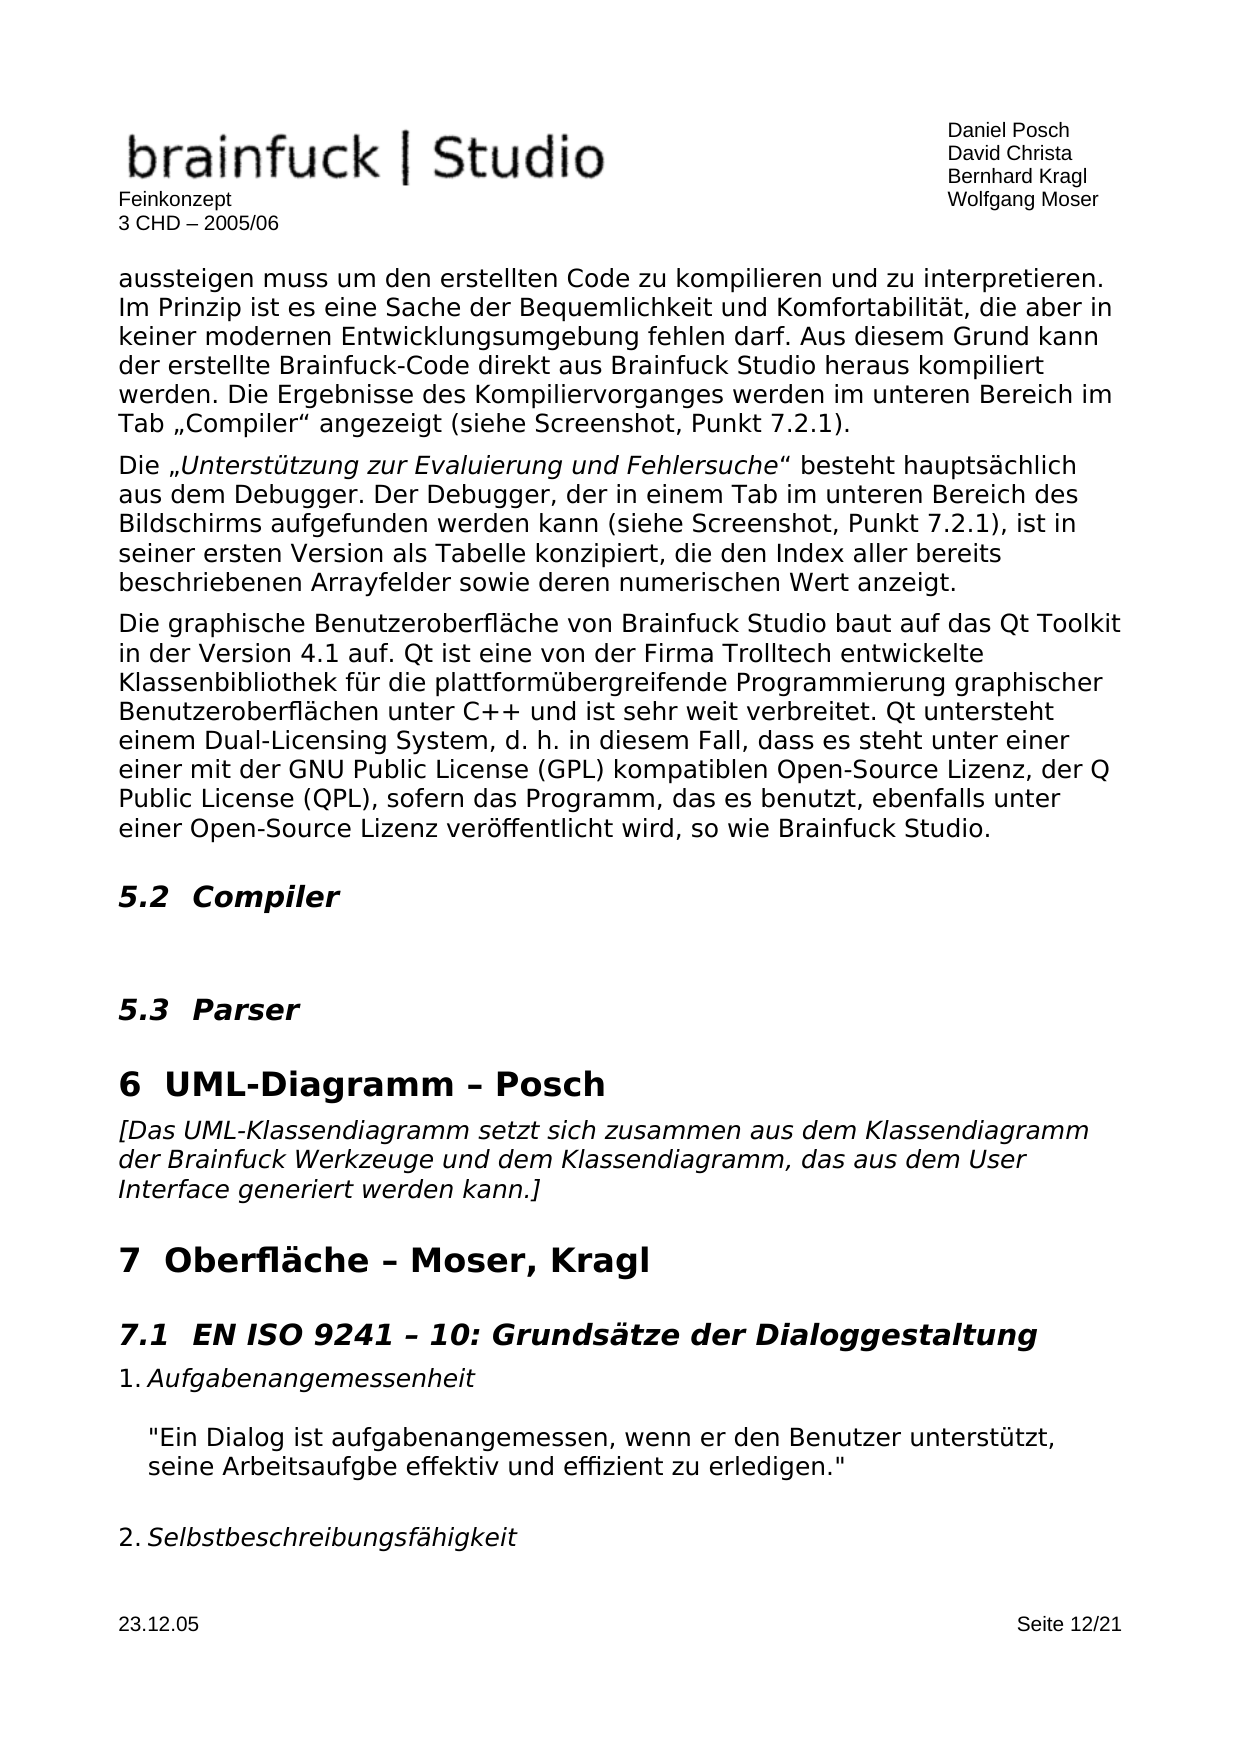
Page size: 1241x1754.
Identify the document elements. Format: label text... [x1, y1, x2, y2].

text aussteigen muss um den erstellten Code zu kompilieren und zu interpretieren. Im Prinzip ist es eine Sache der Bequemlichkeit und Komfortabilität, die aber in keiner modernen Entwicklungsumgebung fehlen darf. Aus diesem Grund kann der erstellte Brainfuck-Code direkt aus Brainfuck Studio heraus kompiliert werden. Die Ergebnisse des Kompiliervorganges werden im unteren Bereich im Tab „Compiler“ angezeigt (siehe Screenshot, Punkt 7.2.1). [118, 264, 1122, 439]
subtitle Parser [118, 993, 1122, 1027]
list Aufgabenangemessenheit "Ein Dialog ist aufgabenangemessen, wenn er den Benutzer unterstützt, seine Arbeitsaufgbe effektiv und effizient zu erledigen." [118, 1364, 1122, 1510]
subtitle EN ISO 9241 – 10: Grundsätze der Dialoggestaltung [118, 1318, 1122, 1352]
picture [118, 118, 609, 187]
subtitle Oberfläche – Moser, Kragl [118, 1242, 1122, 1281]
text Die „Unterstützung zur Evaluierung und Fehlersuche“ besteht hauptsächlich aus dem Debugger. Der Debugger, der in einem Tab im unteren Bereich des Bildschirms aufgefunden werden kann (siehe Screenshot, Punkt 7.2.1), ist in seiner ersten Version als Tabelle konzipiert, die den Index aller bereits beschriebenen Arrayfelder sowie deren numerischen Wert anzeigt. [118, 451, 1122, 597]
subtitle UML-Diagramm – Posch [118, 1065, 1122, 1104]
subtitle Compiler [118, 880, 1122, 914]
list Selbstbeschreibungsfähigkeit [118, 1523, 1122, 1581]
text Die graphische Benutzeroberfläche von Brainfuck Studio baut auf das Qt Toolkit in der Version 4.1 auf. Qt ist eine von der Firma Trolltech entwickelte Klassenbibliothek für die plattformübergreifende Programmierung graphischer Benutzeroberflächen unter C++ und ist sehr weit verbreitet. Qt untersteht einem Dual-Licensing System, d. h. in diesem Fall, dass es steht unter einer einer mit der GNU Public License (GPL) kompatiblen Open-Source Lizenz, der Q Public License (QPL), sofern das Programm, das es benutzt, ebenfalls unter einer Open-Source Lizenz veröffentlicht wird, so wie Brainfuck Studio. [118, 609, 1122, 843]
text [Das UML-Klassendiagramm setzt sich zusammen aus dem Klassendiagramm der Brainfuck Werkzeuge und dem Klassendiagramm, das aus dem User Interface generiert werden kann.] [118, 1117, 1122, 1204]
